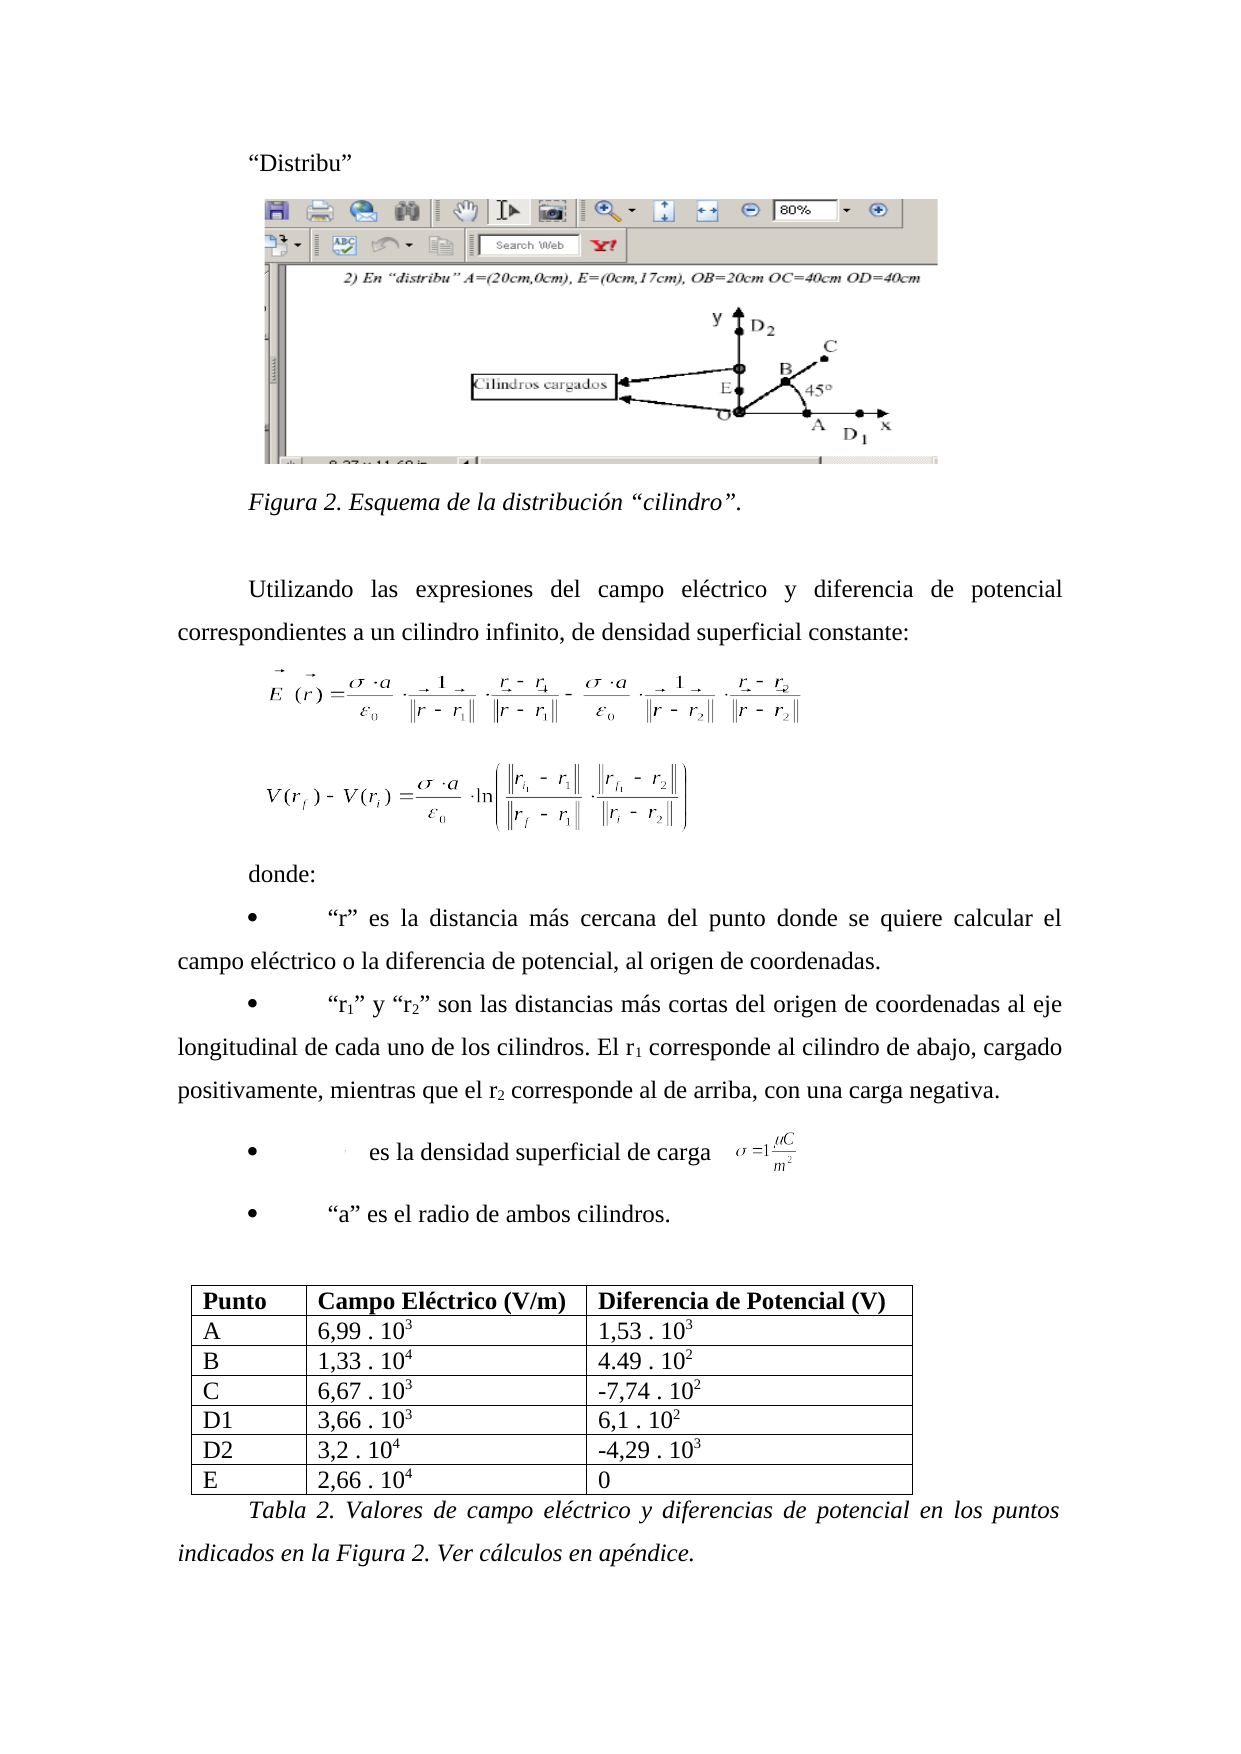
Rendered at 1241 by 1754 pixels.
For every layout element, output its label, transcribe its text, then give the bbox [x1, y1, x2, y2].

text Figura 2. Esquema de la distribución “cilindro”. [177, 487, 1063, 516]
text Utilizando las expresiones del campo eléctrico y diferencia de potencial correspondientes a un cilindro infinito, de densidad superficial constante: [177, 574, 1063, 646]
table_cell 4.49 . 102 [587, 1346, 912, 1375]
list “r1” y “r2” son las distancias más cortas del origen de coordenadas al eje longitudinal de cada uno de los cilindros. El r1 corresponde al cilindro de abajo, cargado positivamente, mientras que el r2 corresponde al de arriba, con una carga negativa. [177, 989, 1063, 1104]
table_cell 0 [587, 1465, 912, 1494]
text Tabla 2. Valores de campo eléctrico y diferencias de potencial en los puntos indicados en la Figura 2. Ver cálculos en apéndice. [177, 1495, 1063, 1567]
table_cell E [192, 1465, 306, 1494]
table_cell 1,33 . 104 [307, 1346, 586, 1375]
table_cell 3,66 . 103 [307, 1406, 586, 1434]
table_cell -4,29 . 103 [587, 1435, 912, 1464]
table_header Campo Eléctrico (V/m) [307, 1286, 586, 1315]
table_cell 2,66 . 104 [307, 1465, 586, 1494]
table_cell -7,74 . 102 [587, 1376, 912, 1404]
list “r” es la distancia más cercana del punto donde se quiere calcular el campo eléctrico o la diferencia de potencial, al origen de coordenadas. [177, 903, 1063, 974]
table_cell 6,99 . 103 [307, 1316, 586, 1345]
table_cell 6,67 . 103 [307, 1376, 586, 1404]
table_cell 1,53 . 103 [587, 1316, 912, 1345]
table_cell D1 [192, 1406, 306, 1434]
text donde: [177, 859, 1063, 888]
picture [264, 199, 938, 464]
table_cell C [192, 1376, 306, 1404]
table_cell D2 [192, 1435, 306, 1464]
table_cell B [192, 1346, 306, 1375]
table_header Punto [192, 1286, 306, 1315]
table_header Diferencia de Potencial (V) [587, 1286, 912, 1315]
text “Distribu” [177, 148, 1063, 176]
table_cell 6,1 . 102 [587, 1406, 912, 1434]
list “a” es el radio de ambos cilindros. [177, 1199, 1063, 1228]
table_cell 3,2 . 104 [307, 1435, 586, 1464]
table_cell A [192, 1316, 306, 1345]
list es la densidad superficial de carga [177, 1118, 1063, 1185]
